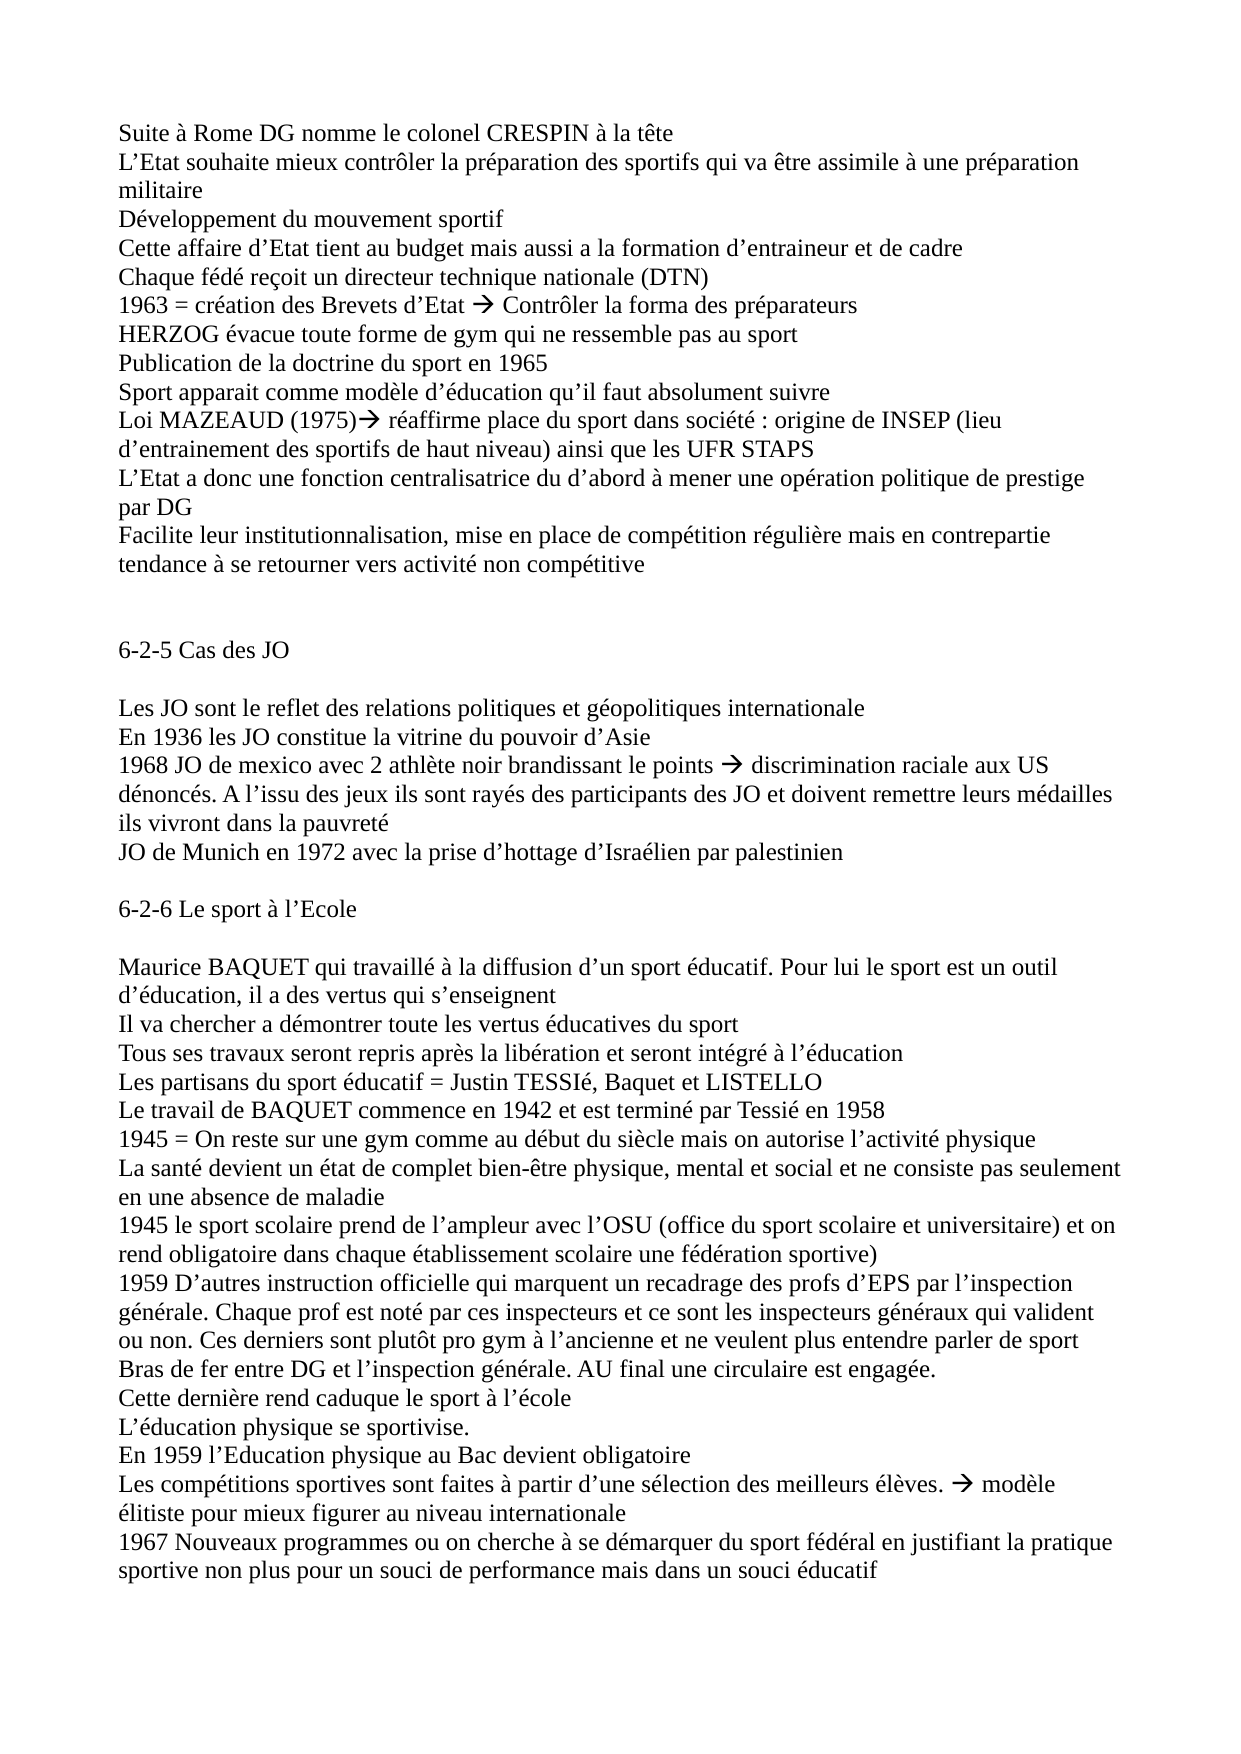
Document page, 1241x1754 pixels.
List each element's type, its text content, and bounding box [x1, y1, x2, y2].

text 6-2-6 Le sport à l’Ecole [118, 894, 1122, 923]
text 1959 D’autres instruction officielle qui marquent un recadrage des profs d’EPS par l’inspection générale. Chaque prof est noté par ces inspecteurs et ce sont les inspecteurs généraux qui valident ou non. Ces derniers sont plutôt pro gym à l’ancienne et ne veulent plus entendre parler de sport [118, 1268, 1122, 1354]
text 1945 le sport scolaire prend de l’ampleur avec l’OSU (office du sport scolaire et universitaire) et on rend obligatoire dans chaque établissement scolaire une fédération sportive) [118, 1211, 1122, 1268]
text L’Etat a donc une fonction centralisatrice du d’abord à mener une opération politique de prestige par DG [118, 463, 1122, 521]
text 1968 JO de mexico avec 2 athlète noir brandissant le points  discrimination raciale aux US dénoncés. A l’issu des jeux ils sont rayés des participants des JO et doivent remettre leurs médailles ils vivront dans la pauvreté [118, 751, 1122, 837]
text 6-2-5 Cas des JO [118, 636, 1122, 664]
text L’Etat souhaite mieux contrôler la préparation des sportifs qui va être assimile à une préparation militaire [118, 147, 1122, 204]
text Les compétitions sportives sont faites à partir d’une sélection des meilleurs élèves.  modèle élitiste pour mieux figurer au niveau internationale [118, 1469, 1122, 1527]
text Suite à Rome DG nomme le colonel CRESPIN à la tête [118, 118, 1122, 147]
text Cette dernière rend caduque le sport à l’école [118, 1383, 1122, 1412]
text Les partisans du sport éducatif = Justin TESSIé, Baquet et LISTELLO [118, 1067, 1122, 1096]
text JO de Munich en 1972 avec la prise d’hottage d’Israélien par palestinien [118, 837, 1122, 866]
text 1963 = création des Brevets d’Etat  Contrôler la forma des préparateurs [118, 291, 1122, 319]
text En 1959 l’Education physique au Bac devient obligatoire [118, 1441, 1122, 1469]
text 1945 = On reste sur une gym comme au début du siècle mais on autorise l’activité physique [118, 1124, 1122, 1153]
text HERZOG évacue toute forme de gym qui ne ressemble pas au sport [118, 319, 1122, 348]
text Maurice BAQUET qui travaillé à la diffusion d’un sport éducatif. Pour lui le sport est un outil d’éducation, il a des vertus qui s’enseignent [118, 952, 1122, 1009]
text L’éducation physique se sportivise. [118, 1412, 1122, 1441]
text Sport apparait comme modèle d’éducation qu’il faut absolument suivre [118, 377, 1122, 406]
text Cette affaire d’Etat tient au budget mais aussi a la formation d’entraineur et de cadre [118, 233, 1122, 262]
text Le travail de BAQUET commence en 1942 et est terminé par Tessié en 1958 [118, 1096, 1122, 1124]
text Tous ses travaux seront repris après la libération et seront intégré à l’éducation [118, 1038, 1122, 1067]
text Il va chercher a démontrer toute les vertus éducatives du sport [118, 1009, 1122, 1038]
text 1967 Nouveaux programmes ou on cherche à se démarquer du sport fédéral en justifiant la pratique sportive non plus pour un souci de performance mais dans un souci éducatif [118, 1527, 1122, 1584]
text Loi MAZEAUD (1975) réaffirme place du sport dans société : origine de INSEP (lieu d’entrainement des sportifs de haut niveau) ainsi que les UFR STAPS [118, 406, 1122, 463]
text Bras de fer entre DG et l’inspection générale. AU final une circulaire est engagée. [118, 1354, 1122, 1383]
text En 1936 les JO constitue la vitrine du pouvoir d’Asie [118, 722, 1122, 751]
text Facilite leur institutionnalisation, mise en place de compétition régulière mais en contrepartie tendance à se retourner vers activité non compétitive [118, 521, 1122, 578]
text Chaque fédé reçoit un directeur technique nationale (DTN) [118, 262, 1122, 291]
text La santé devient un état de complet bien-être physique, mental et social et ne consiste pas seulement en une absence de maladie [118, 1153, 1122, 1211]
text Les JO sont le reflet des relations politiques et géopolitiques internationale [118, 693, 1122, 722]
text Développement du mouvement sportif [118, 204, 1122, 233]
text Publication de la doctrine du sport en 1965 [118, 348, 1122, 377]
